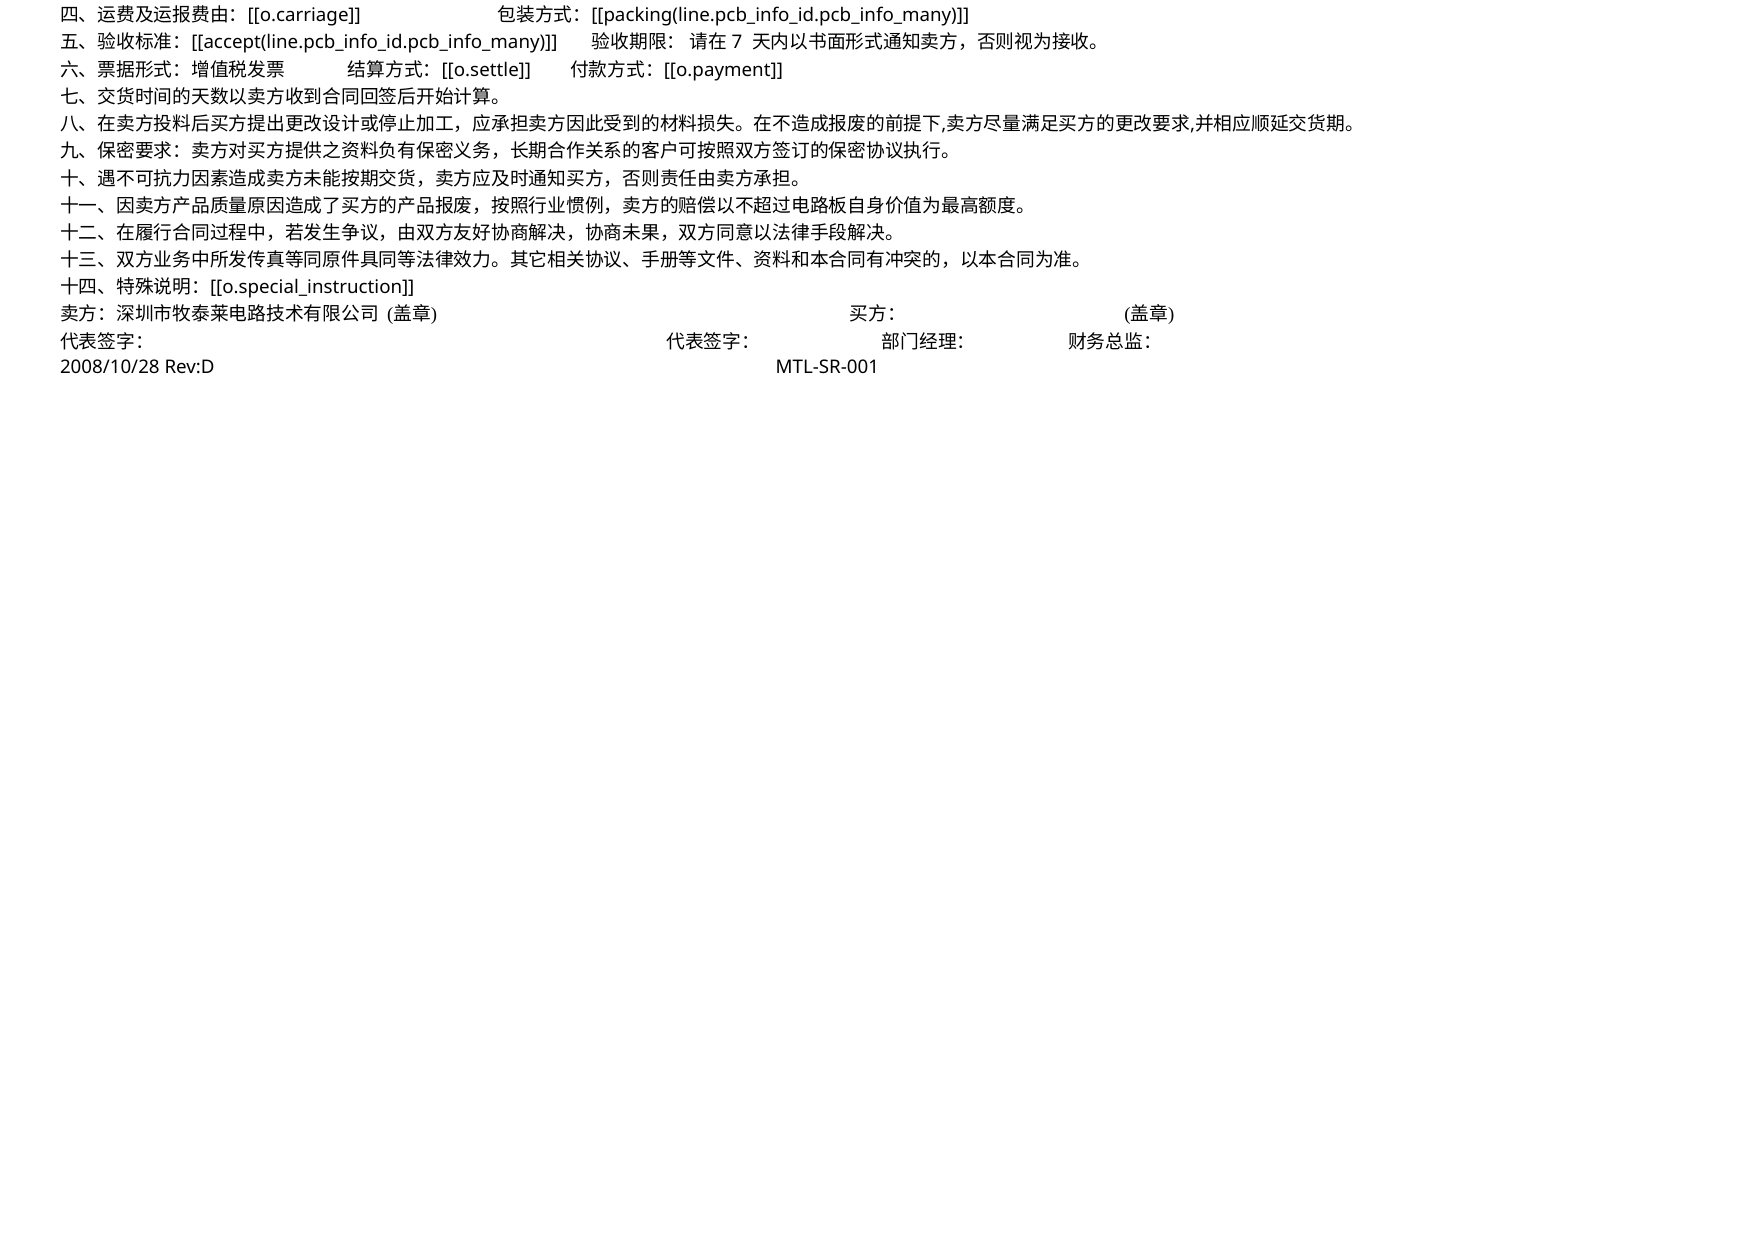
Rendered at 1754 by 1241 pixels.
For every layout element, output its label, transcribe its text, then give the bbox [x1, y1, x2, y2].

table_cell 四、运费及运报费由：[[o.carriage]] 包装方式：[[packing(line.pcb_info_id.pcb_info_many)]] 五、验收标准：[[accept(line.pcb_info_id.pcb_info_many)]] 验收期限： 请在 7 天内以书面形式通知卖方，否则视为接收。 六、票据形式：增值税发票 结算方式：[[o.settle]] 付款方式：[[o.payment]] 七、交货时间的天数以卖方收到合同回签后开始计算。 八、在卖方投料后买方提出更改设计或停止加工，应承担卖方因此受到的材料损失。在不造成报废的前提下,卖方尽量满足买方的更改要求,并相应顺延交货期。 九、保密要求：卖方对买方提供之资料负有保密义务，长期合作关系的客户可按照双方签订的保密协议执行。 十、遇不可抗力因素造成卖方未能按期交货，卖方应及时通知买方，否则责任由卖方承担。 十一、因卖方产品质量原因造成了买方的产品报废，按照行业惯例，卖方的赔偿以不超过电路板自身价值为最高额度。 十二、在履行合同过程中，若发生争议，由双方友好协商解决，协商未果，双方同意以法律手段解决。 十三、双方业务中所发传真等同原件具同等法律效力。其它相关协议、手册等文件、资料和本合同有冲突的，以本合同为准。 十四、特殊说明：[[o.special_instruction]] 卖方：深圳市牧泰莱电路技术有限公司 (盖章) 买方： (盖章) 代表签字： 代表签字： 部门经理： 财务总监： 2008/10/28 Rev:D MTL-SR-001 [60, 0, 1696, 379]
